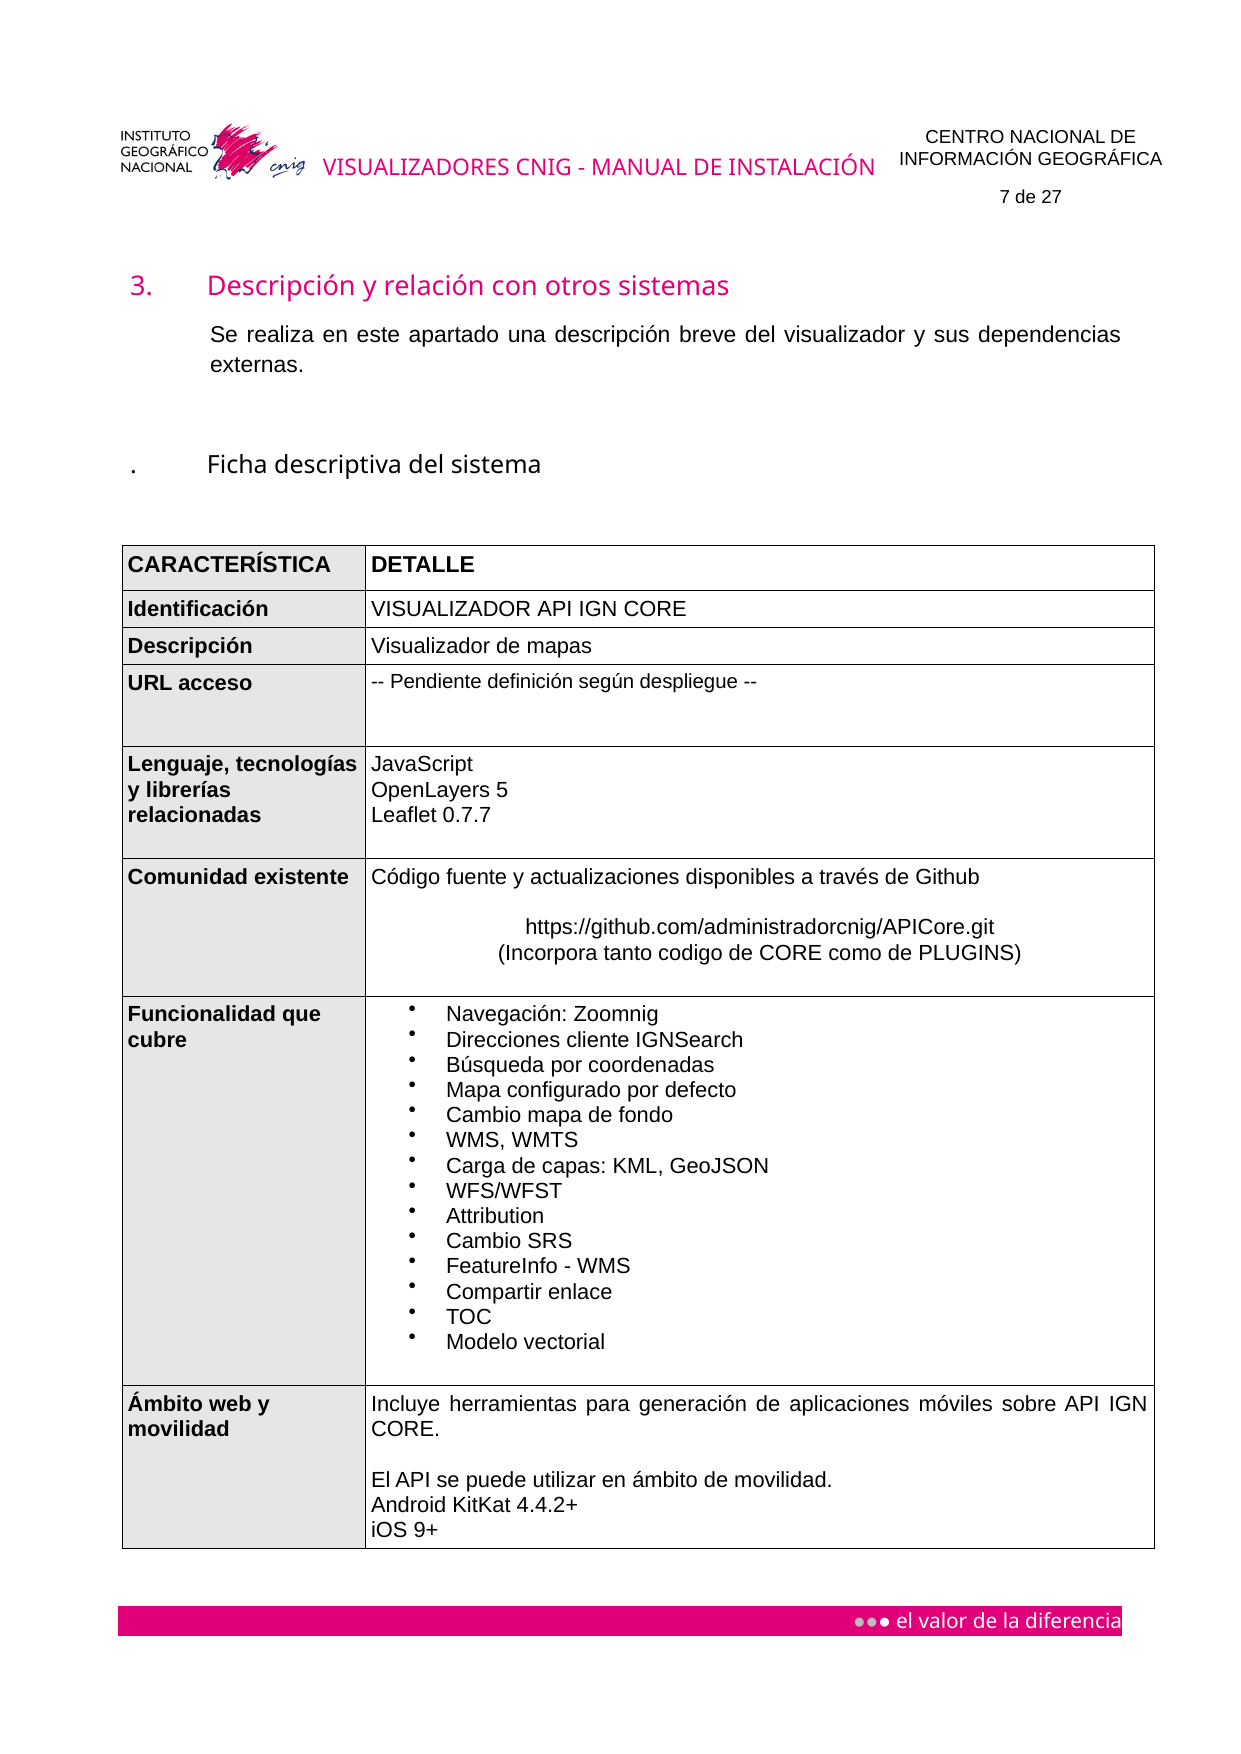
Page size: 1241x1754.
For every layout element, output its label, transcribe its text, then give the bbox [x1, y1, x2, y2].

table_cell Incluye herramientas para generación de aplicaciones móviles sobre API IGN CORE. El API se puede utilizar en ámbito de movilidad. Android KitKat 4.4.2+ iOS 9+ [366, 1386, 1154, 1548]
table_cell -- Pendiente definición según despliegue -- [366, 665, 1154, 746]
text Se realiza en este apartado una descripción breve del visualizador y sus dependencias externas. [210, 321, 1122, 377]
table_cell Visualizador de mapas [366, 628, 1154, 664]
table_cell Lenguaje, tecnologías y librerías relacionadas [123, 747, 365, 858]
table_cell Funcionalidad que cubre [123, 997, 365, 1385]
table_cell Descripción [123, 628, 365, 664]
picture [118, 118, 307, 183]
table_cell Ámbito web y movilidad [123, 1386, 365, 1548]
table_cell JavaScript OpenLayers 5 Leaflet 0.7.7 [366, 747, 1154, 858]
table_cell Código fuente y actualizaciones disponibles a través de Github https://github.com/administradorcnig/APICore.git (Incorpora tanto codigo de CORE como de PLUGINS) [366, 859, 1154, 996]
subtitle Descripción y relación con otros sistemas [130, 266, 1122, 303]
table_cell URL acceso [123, 665, 365, 746]
table_header CARACTERÍSTICA [123, 546, 365, 590]
table_header DETALLE [366, 546, 1154, 590]
table_cell VISUALIZADOR API IGN CORE [366, 591, 1154, 627]
table_cell Identificación [123, 591, 365, 627]
table_cell Comunidad existente [123, 859, 365, 996]
subtitle Ficha descriptiva del sistema [130, 447, 1122, 481]
table_cell Navegación: Zoomnig Direcciones cliente IGNSearch Búsqueda por coordenadas Mapa configurado por defecto Cambio mapa de fondo WMS, WMTS Carga de capas: KML, GeoJSON WFS/WFST Attribution Cambio SRS FeatureInfo - WMS Compartir enlace TOC Modelo vectorial [366, 997, 1154, 1385]
